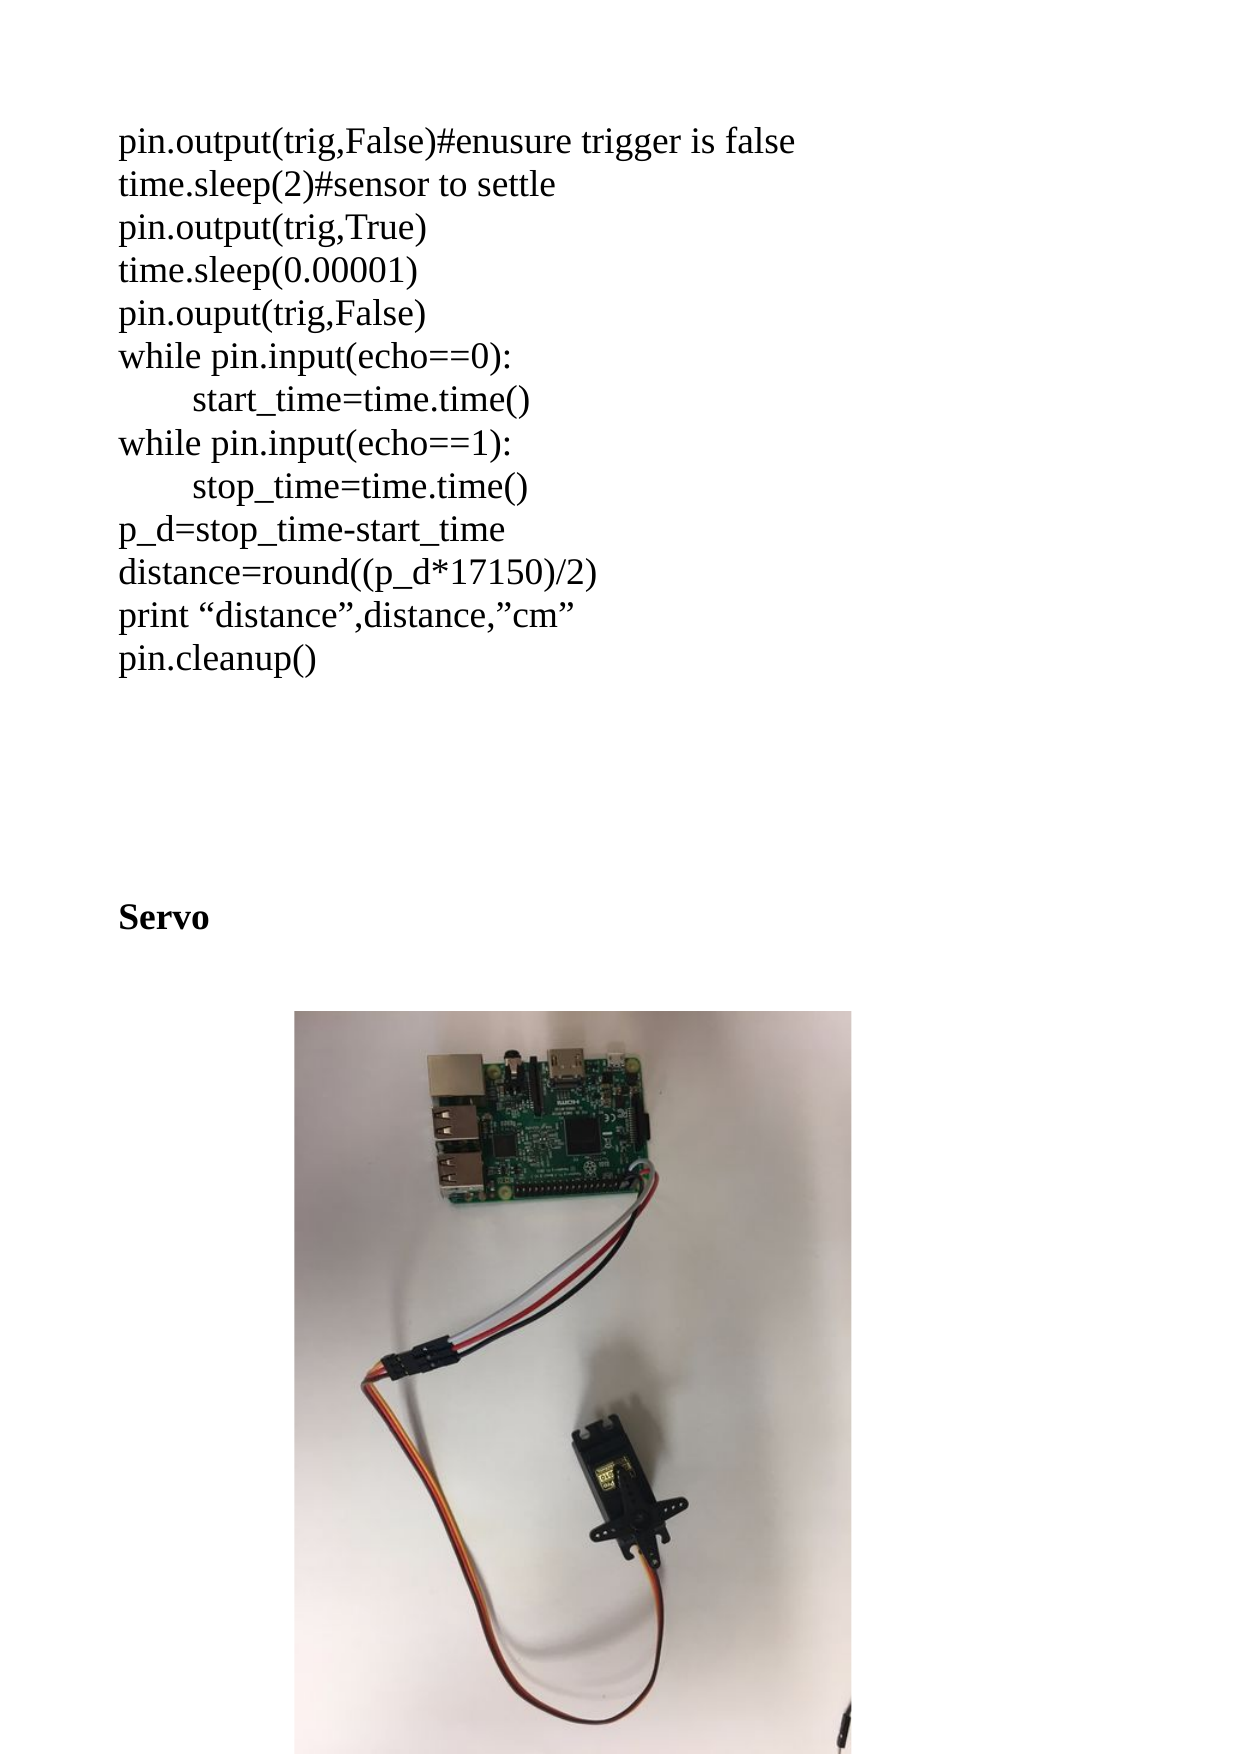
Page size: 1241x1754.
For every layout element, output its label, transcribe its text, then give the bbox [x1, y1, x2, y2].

text Servo [118, 894, 1122, 937]
text stop_time=time.time() [118, 463, 1122, 506]
text pin.output(trig,False)#enusure trigger is false [118, 118, 1122, 161]
text pin.output(trig,True) [118, 204, 1122, 247]
text while pin.input(echo==1): [118, 420, 1122, 463]
text pin.ouput(trig,False) [118, 291, 1122, 334]
text time.sleep(2)#sensor to settle [118, 161, 1122, 204]
text time.sleep(0.00001) [118, 247, 1122, 291]
text distance=round((p_d*17150)/2) [118, 549, 1122, 592]
text print “distance”,distance,”cm” [118, 592, 1122, 636]
text pin.cleanup() [118, 636, 1122, 679]
text p_d=stop_time-start_time [118, 506, 1122, 549]
picture [294, 1011, 852, 1754]
text while pin.input(echo==0): [118, 334, 1122, 377]
text start_time=time.time() [118, 377, 1122, 420]
